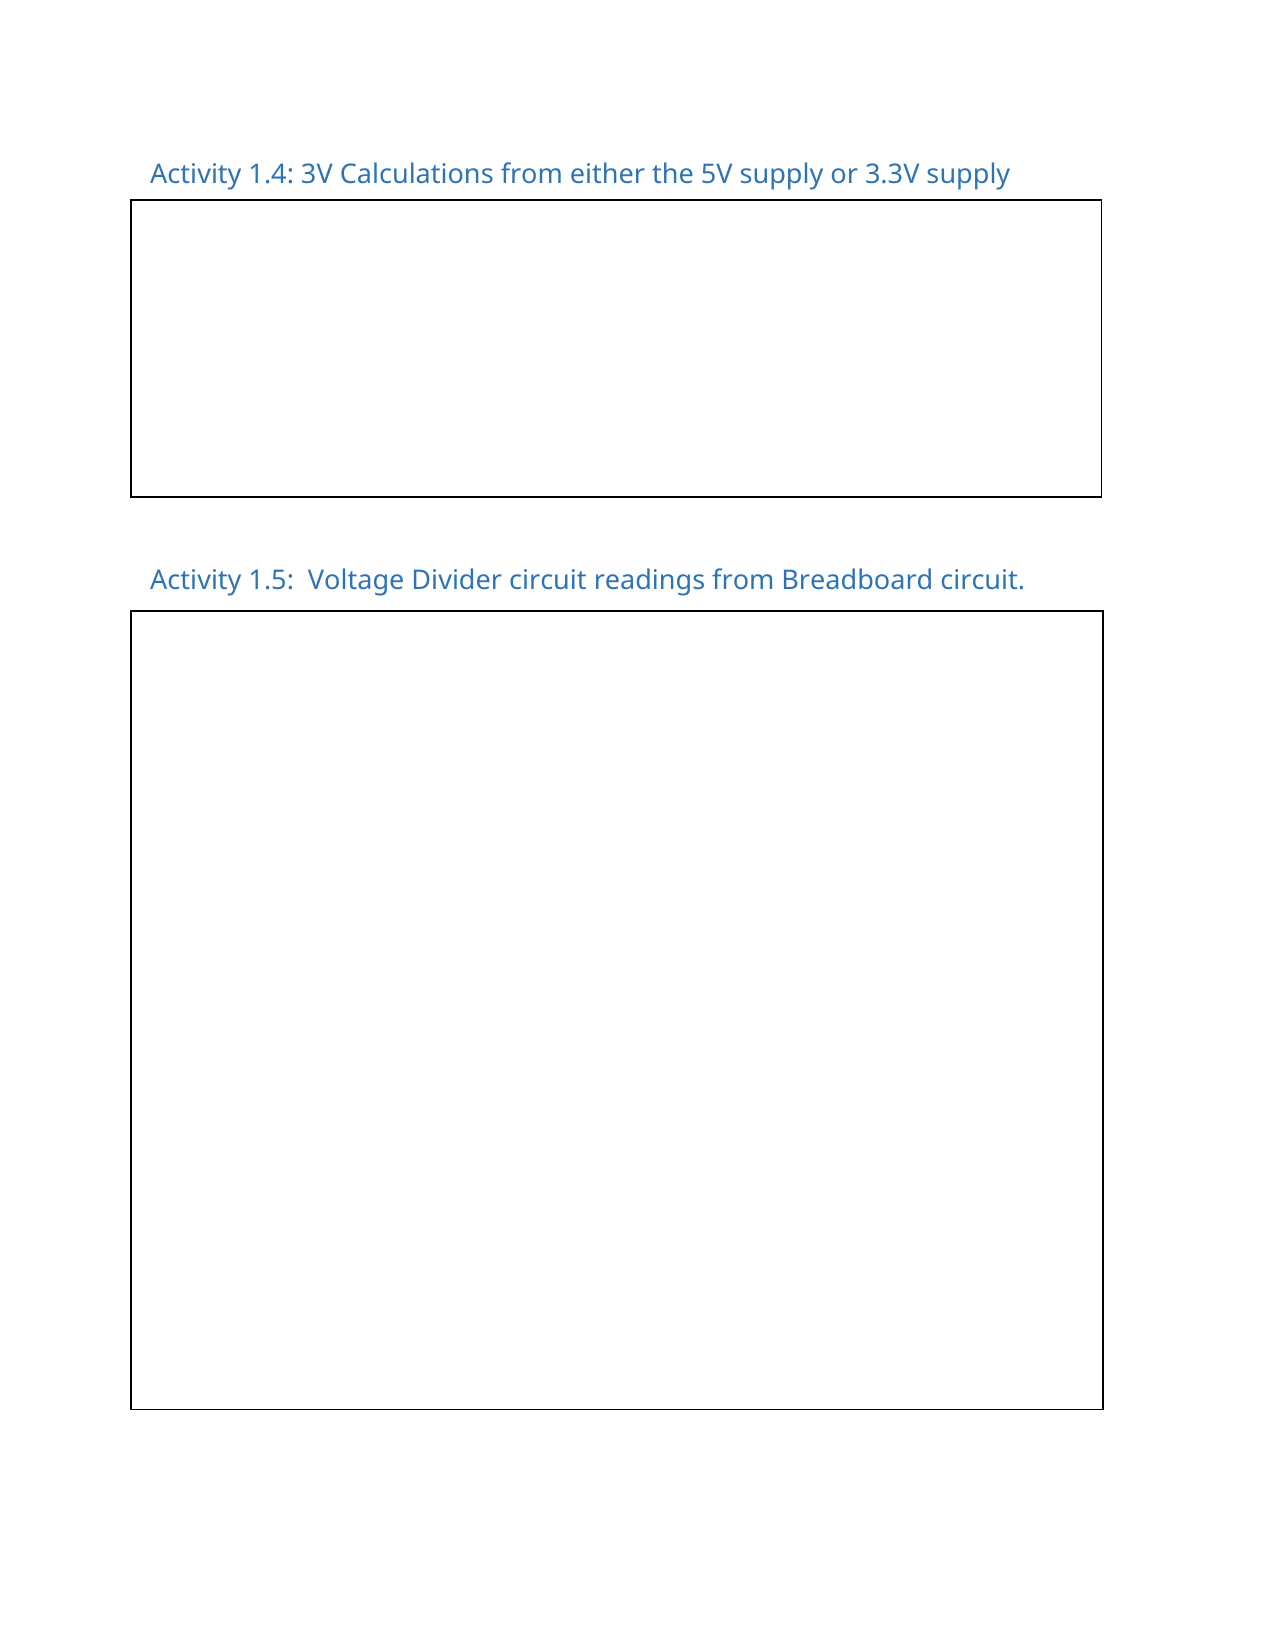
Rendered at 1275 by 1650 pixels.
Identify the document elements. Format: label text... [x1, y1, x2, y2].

subtitle Activity 1.5: Voltage Divider circuit readings from Breadboard circuit. [150, 561, 1125, 597]
subtitle Activity 1.4: 3V Calculations from either the 5V supply or 3.3V supply [150, 154, 1125, 191]
